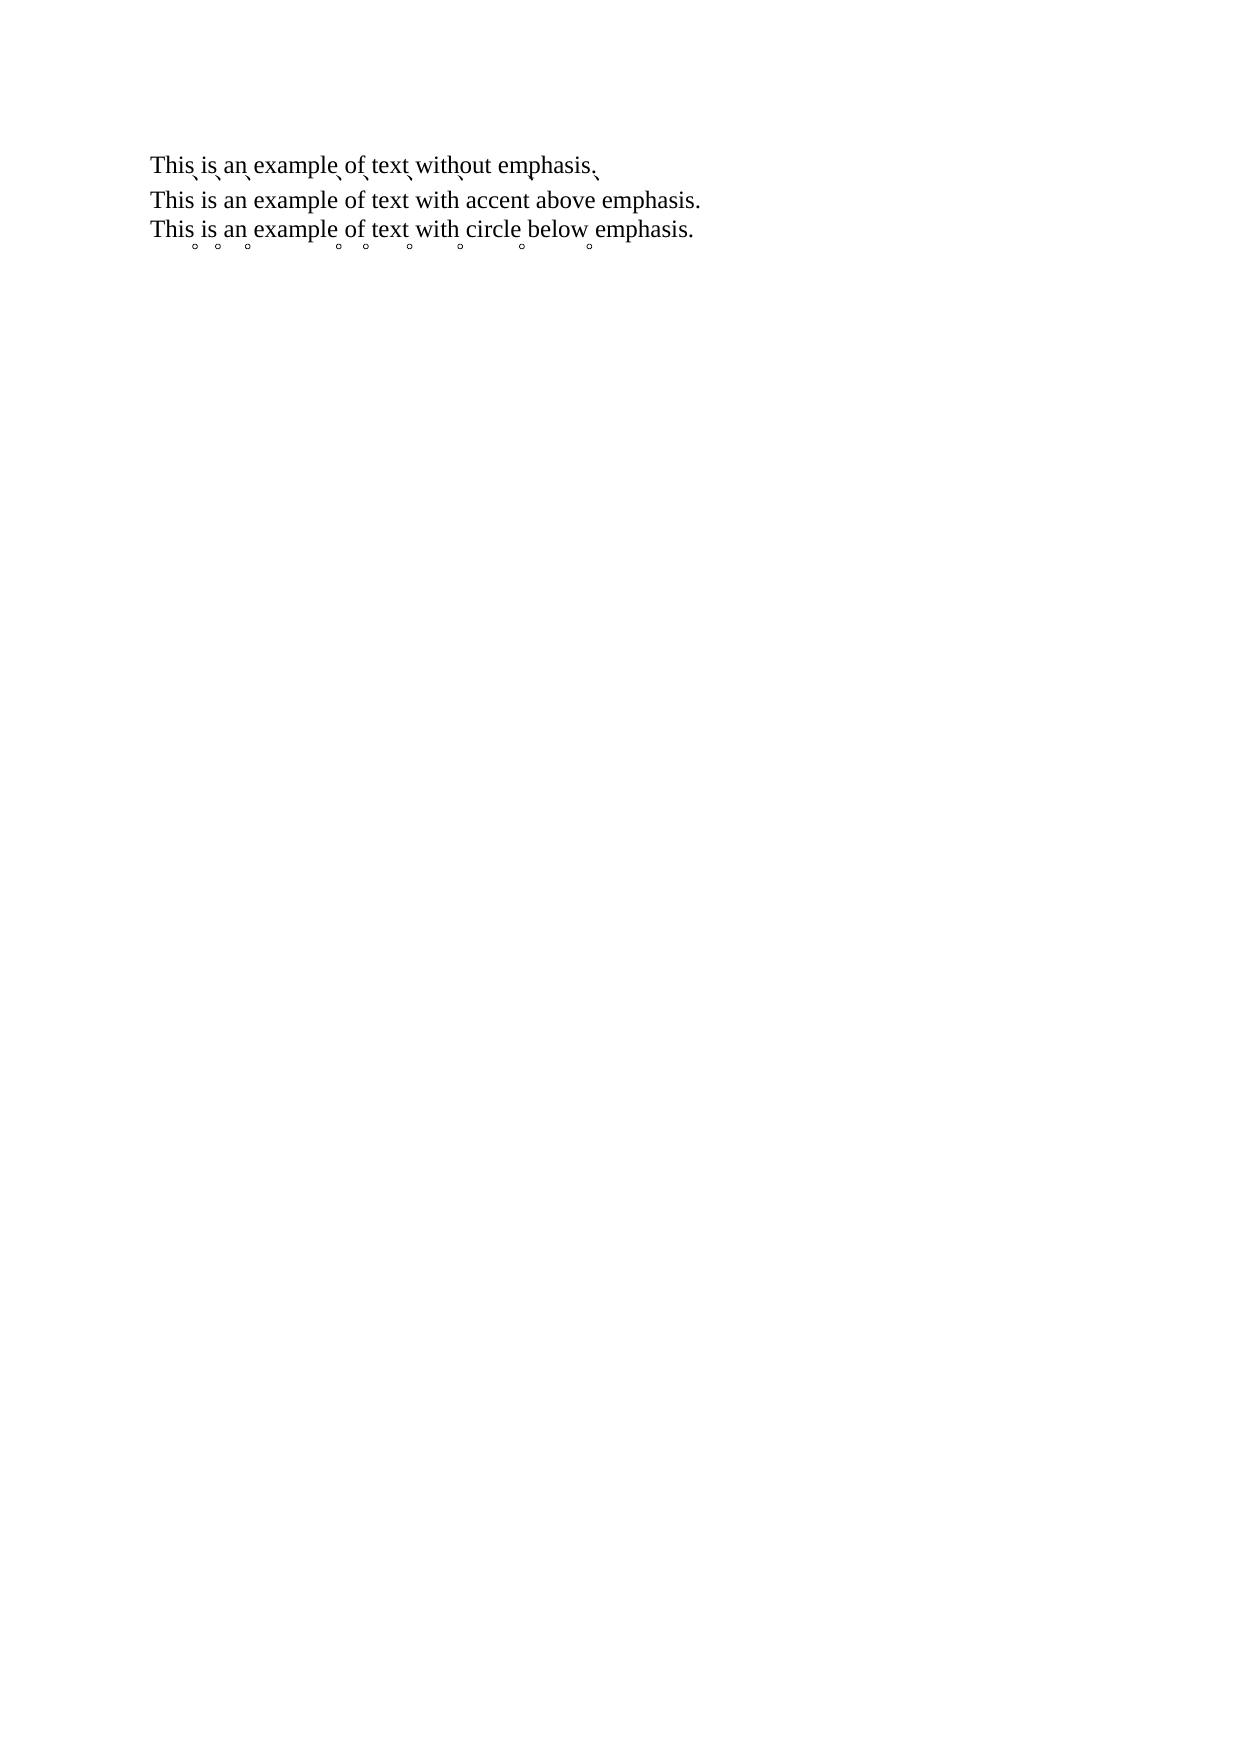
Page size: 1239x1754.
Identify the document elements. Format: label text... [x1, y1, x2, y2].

text This is an example of text without emphasis. [150, 150, 1089, 179]
text This is an example of text with circle below emphasis. [150, 214, 1089, 250]
text This is an example of text with accent above emphasis. [150, 179, 1089, 214]
